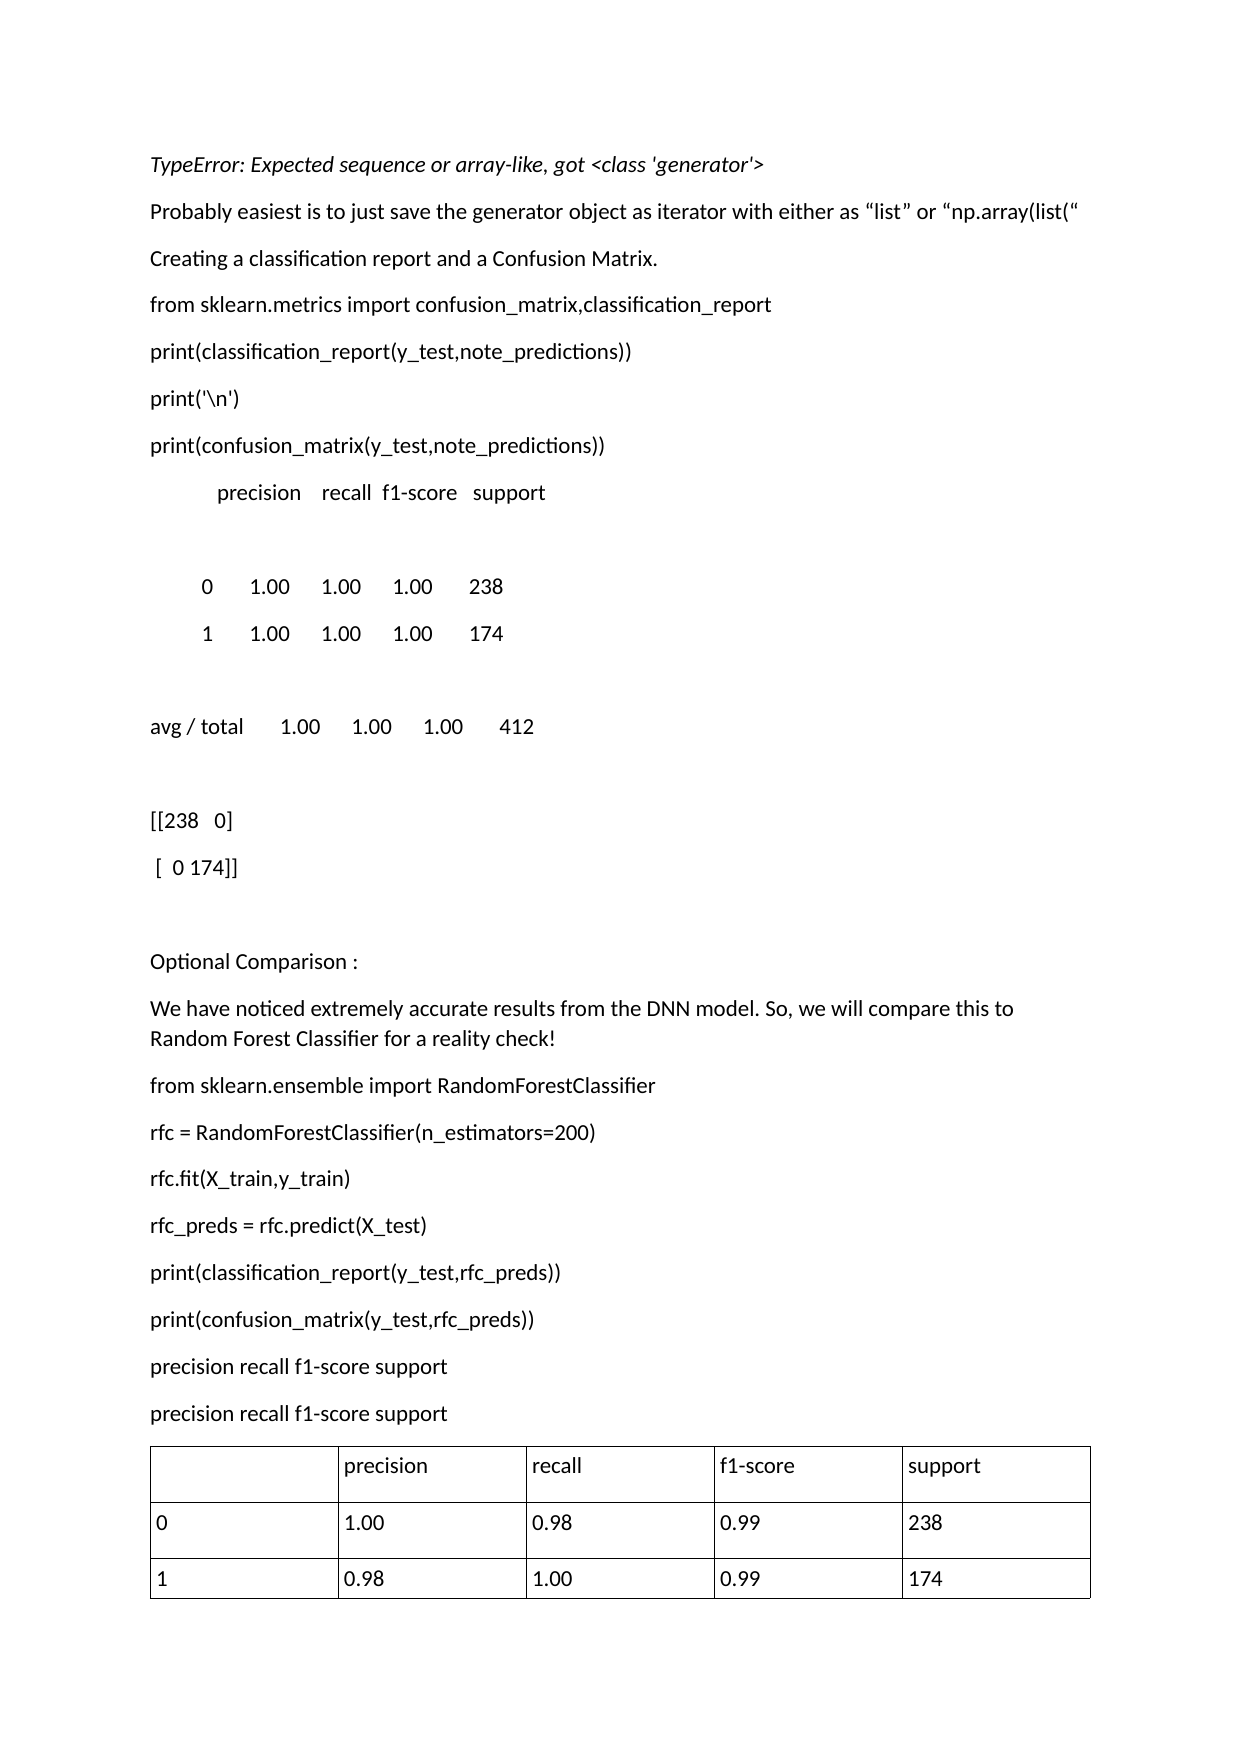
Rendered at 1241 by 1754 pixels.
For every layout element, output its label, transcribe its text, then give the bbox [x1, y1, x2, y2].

table_header [151, 1447, 338, 1502]
text from sklearn.ensemble import RandomForestClassifier [150, 1071, 1090, 1099]
table_cell 0 [151, 1503, 338, 1558]
table_cell 0.99 [715, 1559, 902, 1598]
table_header recall [527, 1447, 714, 1502]
table_cell 0.99 [715, 1503, 902, 1558]
text [ 0 174]] [150, 853, 1090, 881]
text precision recall f1-score support [150, 1399, 1090, 1427]
text rfc_preds = rfc.predict(X_test) [150, 1211, 1090, 1239]
text from sklearn.metrics import confusion_matrix,classification_report [150, 291, 1090, 319]
text rfc.fit(X_train,y_train) [150, 1164, 1090, 1193]
text We have noticed extremely accurate results from the DNN model. So, we will compare this to Random Forest Classifier for a reality check! [150, 994, 1090, 1052]
text precision recall f1-score support [150, 478, 1090, 506]
text Optional Comparison : [150, 947, 1090, 975]
text print(confusion_matrix(y_test,note_predictions)) [150, 431, 1090, 459]
text Creating a classification report and a Confusion Matrix. [150, 244, 1090, 272]
text rfc = RandomForestClassifier(n_estimators=200) [150, 1118, 1090, 1146]
text print('\n') [150, 384, 1090, 412]
table_cell 1.00 [339, 1503, 526, 1558]
text 1 1.00 1.00 1.00 174 [150, 619, 1090, 647]
text Probably easiest is to just save the generator object as iterator with either as “list” or “np.array(list(“ [150, 197, 1090, 225]
table_cell 238 [903, 1503, 1090, 1558]
text print(classification_report(y_test,rfc_preds)) [150, 1258, 1090, 1286]
table_header precision [339, 1447, 526, 1502]
table_cell 0.98 [339, 1559, 526, 1598]
table_cell 0.98 [527, 1503, 714, 1558]
table_header support [903, 1447, 1090, 1502]
text TypeError: Expected sequence or array-like, got <class 'generator'> [150, 150, 1090, 178]
table_cell 1.00 [527, 1559, 714, 1598]
table_cell 1 [151, 1559, 338, 1598]
text 0 1.00 1.00 1.00 238 [150, 572, 1090, 600]
text print(confusion_matrix(y_test,rfc_preds)) [150, 1305, 1090, 1333]
text print(classification_report(y_test,note_predictions)) [150, 337, 1090, 366]
text avg / total 1.00 1.00 1.00 412 [150, 712, 1090, 741]
text precision recall f1-score support [150, 1352, 1090, 1380]
table_header f1-score [715, 1447, 902, 1502]
table_cell 174 [903, 1559, 1090, 1598]
text [[238 0] [150, 806, 1090, 834]
